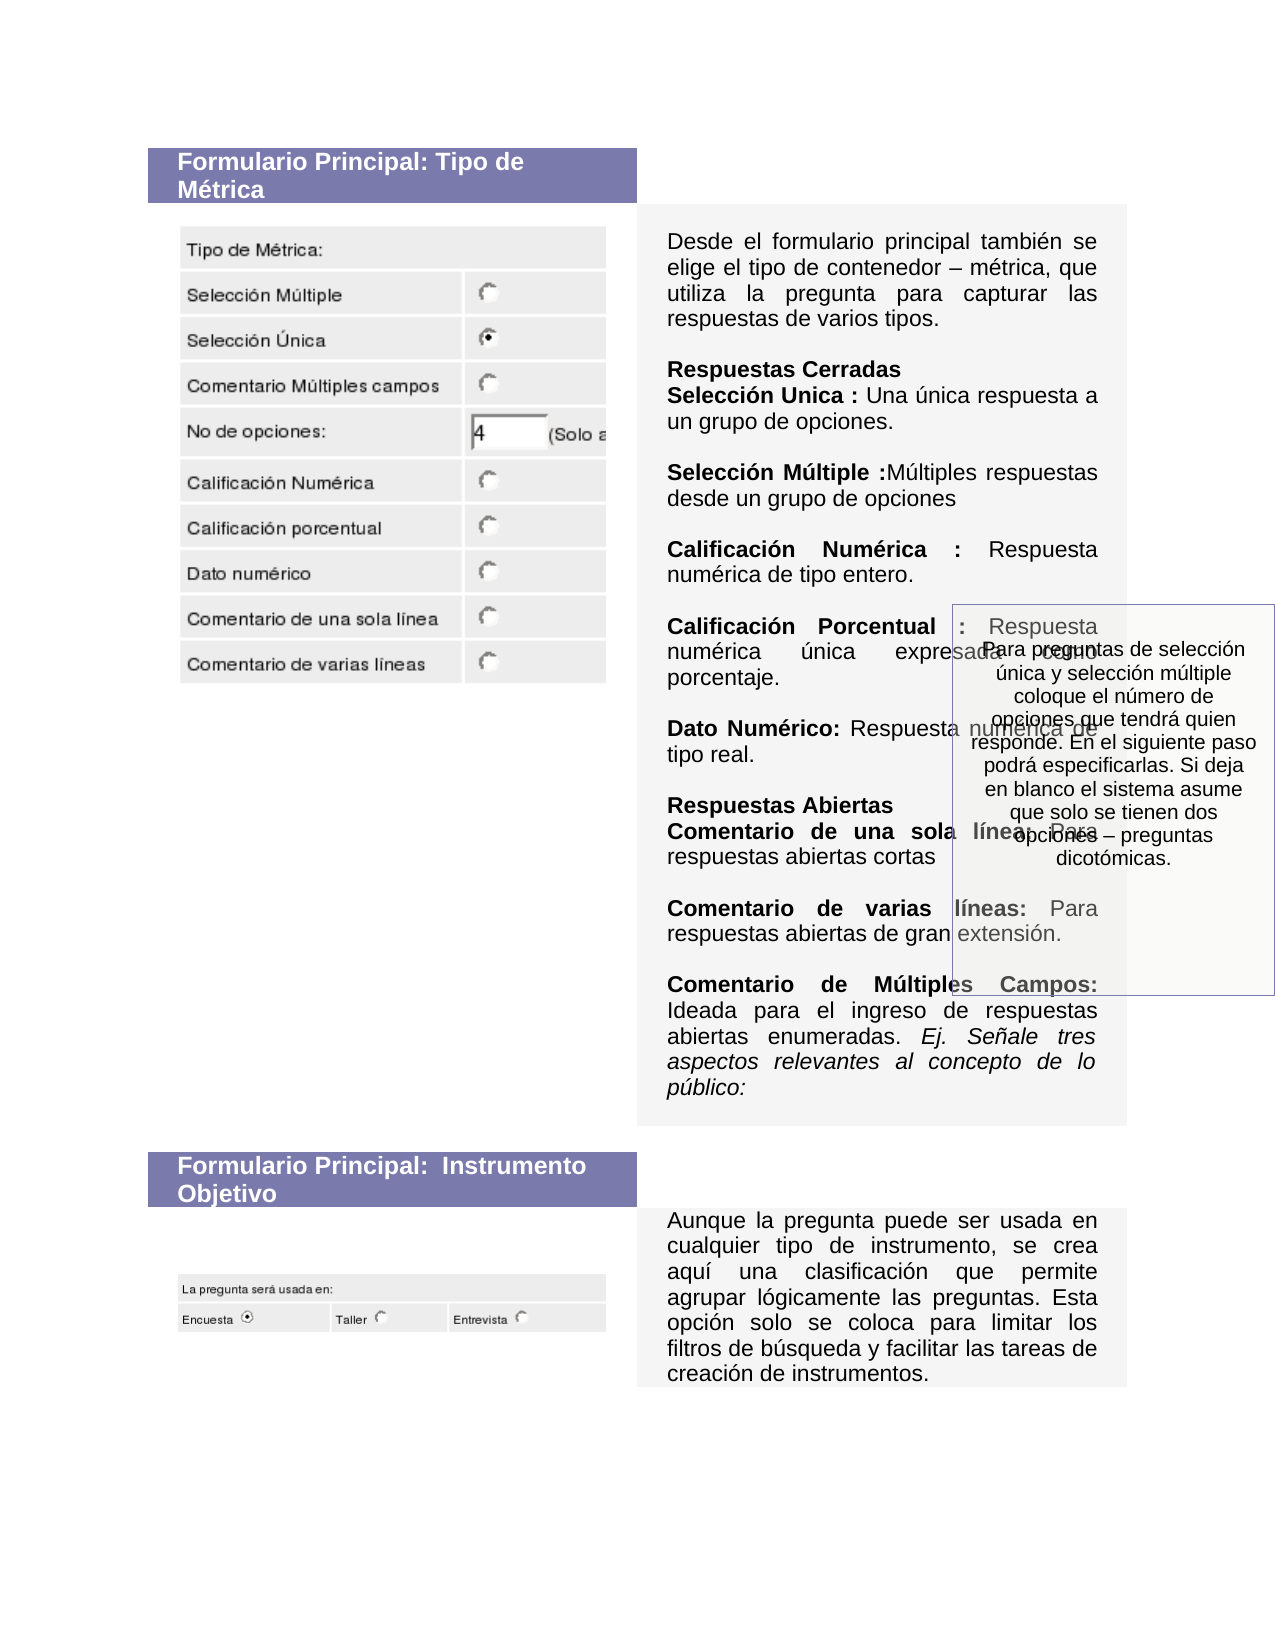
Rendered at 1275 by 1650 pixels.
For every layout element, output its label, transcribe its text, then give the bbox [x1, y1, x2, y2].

table_cell [148, 1208, 637, 1387]
table_header [638, 148, 1127, 203]
picture [177, 1271, 608, 1336]
table_cell Desde el formulario principal también se elige el tipo de contenedor – métrica, que utiliza la pregunta para capturar las respuestas de varios tipos. Respuestas Cerradas Selección Unica : Una única respuesta a un grupo de opciones. Selección Múltiple :Múltiples respuestas desde un grupo de opciones Calificación Numérica : Respuesta numérica de tipo entero. Calificación Porcentual : Respuesta numérica única expresada como porcentaje. Dato Numérico: Respuesta numérica de tipo real. Respuestas Abiertas Comentario de una sola línea: Para respuestas abiertas cortas Comentario de varias líneas: Para respuestas abiertas de gran extensión. Comentario de Múltiples Campos: Ideada para el ingreso de respuestas abiertas enumeradas. Ej. Señale tres aspectos relevantes al concepto de lo público: [638, 204, 1127, 1126]
table_header Formulario Principal: Instrumento Objetivo [148, 1152, 637, 1207]
table_cell [148, 204, 637, 1126]
picture [179, 225, 606, 688]
table_header Formulario Principal: Tipo de Métrica [148, 148, 637, 203]
table_cell Aunque la pregunta puede ser usada en cualquier tipo de instrumento, se crea aquí una clasificación que permite agrupar lógicamente las preguntas. Esta opción solo se coloca para limitar los filtros de búsqueda y facilitar las tareas de creación de instrumentos. [638, 1208, 1127, 1387]
table_header [638, 1152, 1127, 1207]
